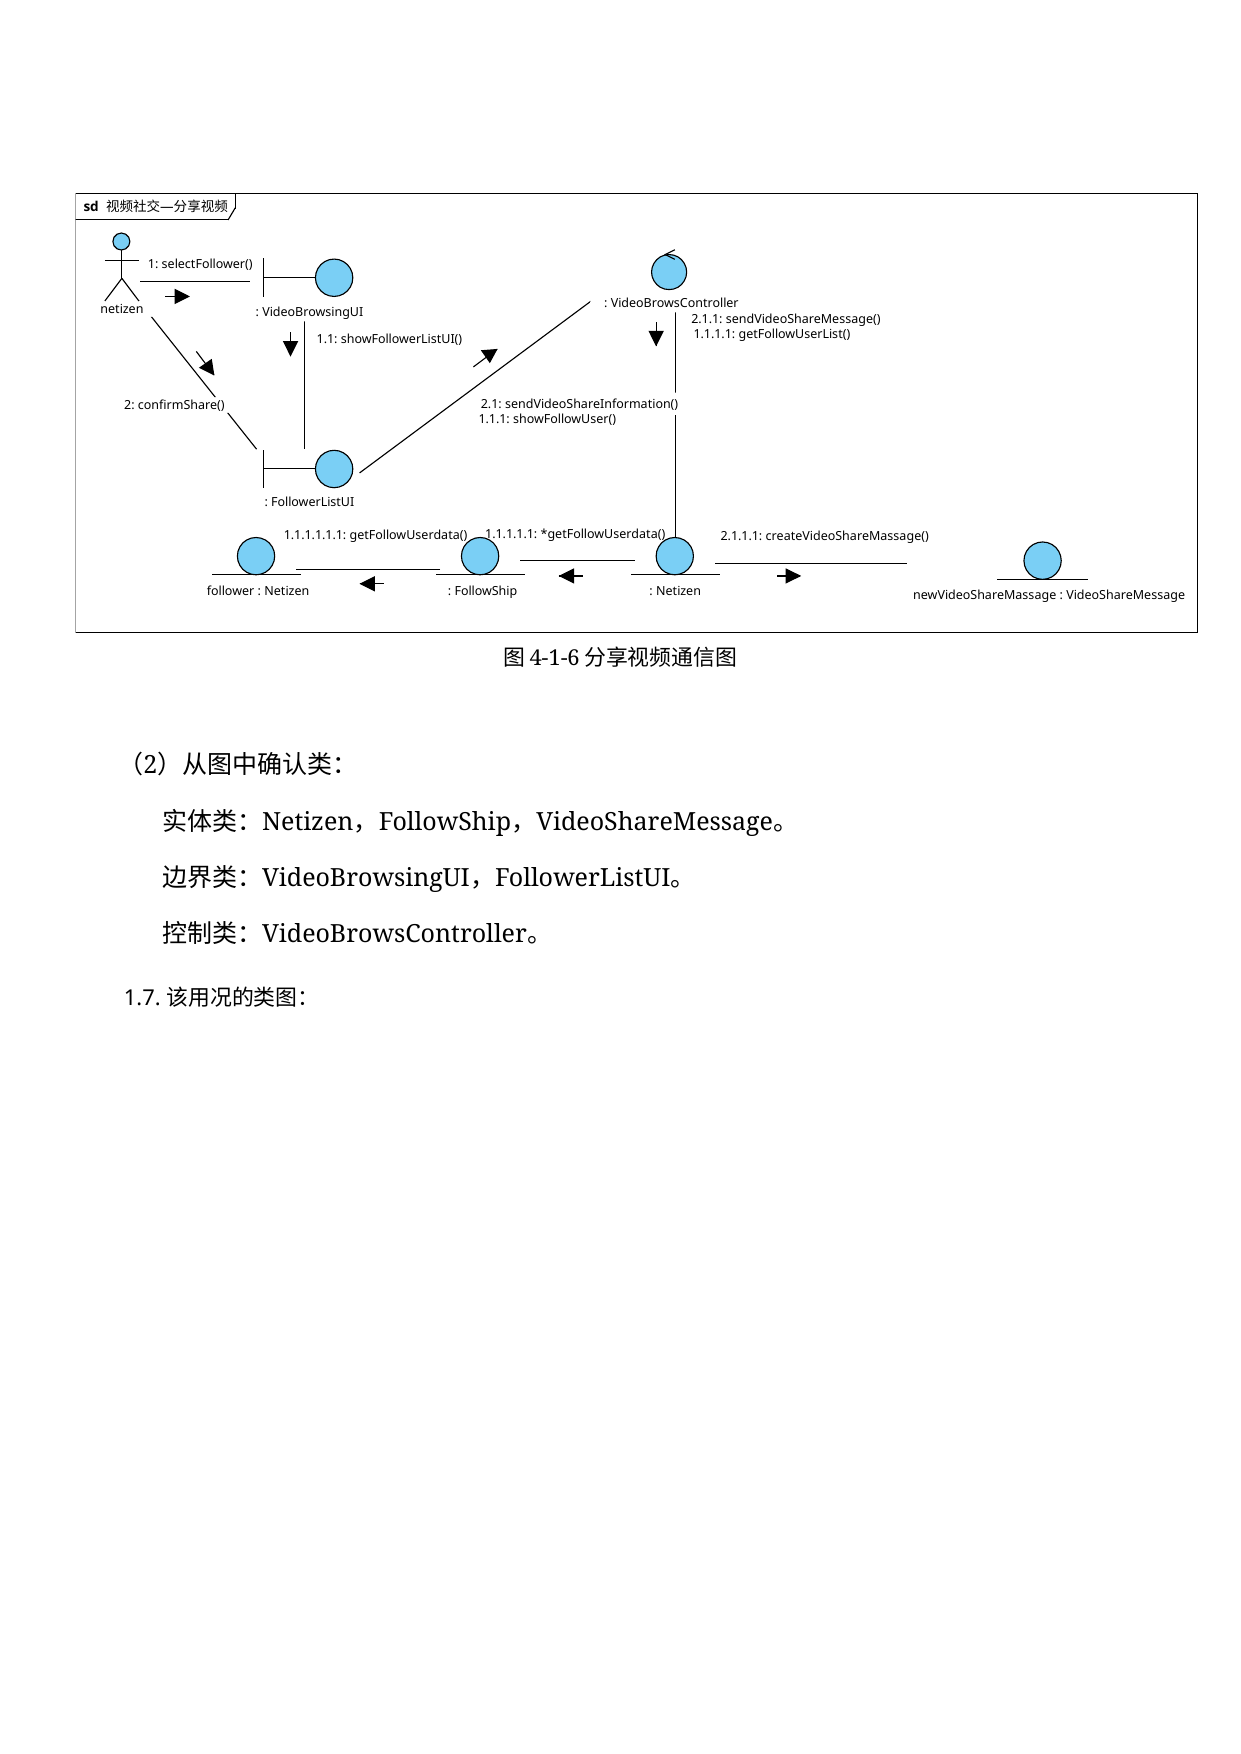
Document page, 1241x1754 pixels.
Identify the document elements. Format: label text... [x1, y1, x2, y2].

text （2）从图中确认类： [118, 745, 1122, 781]
text 图4-1-6分享视频通信图 [118, 634, 1122, 672]
subtitle 该用况的类图： [118, 980, 1122, 1012]
text 实体类：Netizen，FollowShip，VideoShareMessage。 [118, 801, 1122, 837]
text [118, 188, 1122, 193]
text 边界类：VideoBrowsingUI，FollowerListUI。 [118, 857, 1122, 894]
text 控制类：VideoBrowsController。 [118, 914, 1122, 950]
